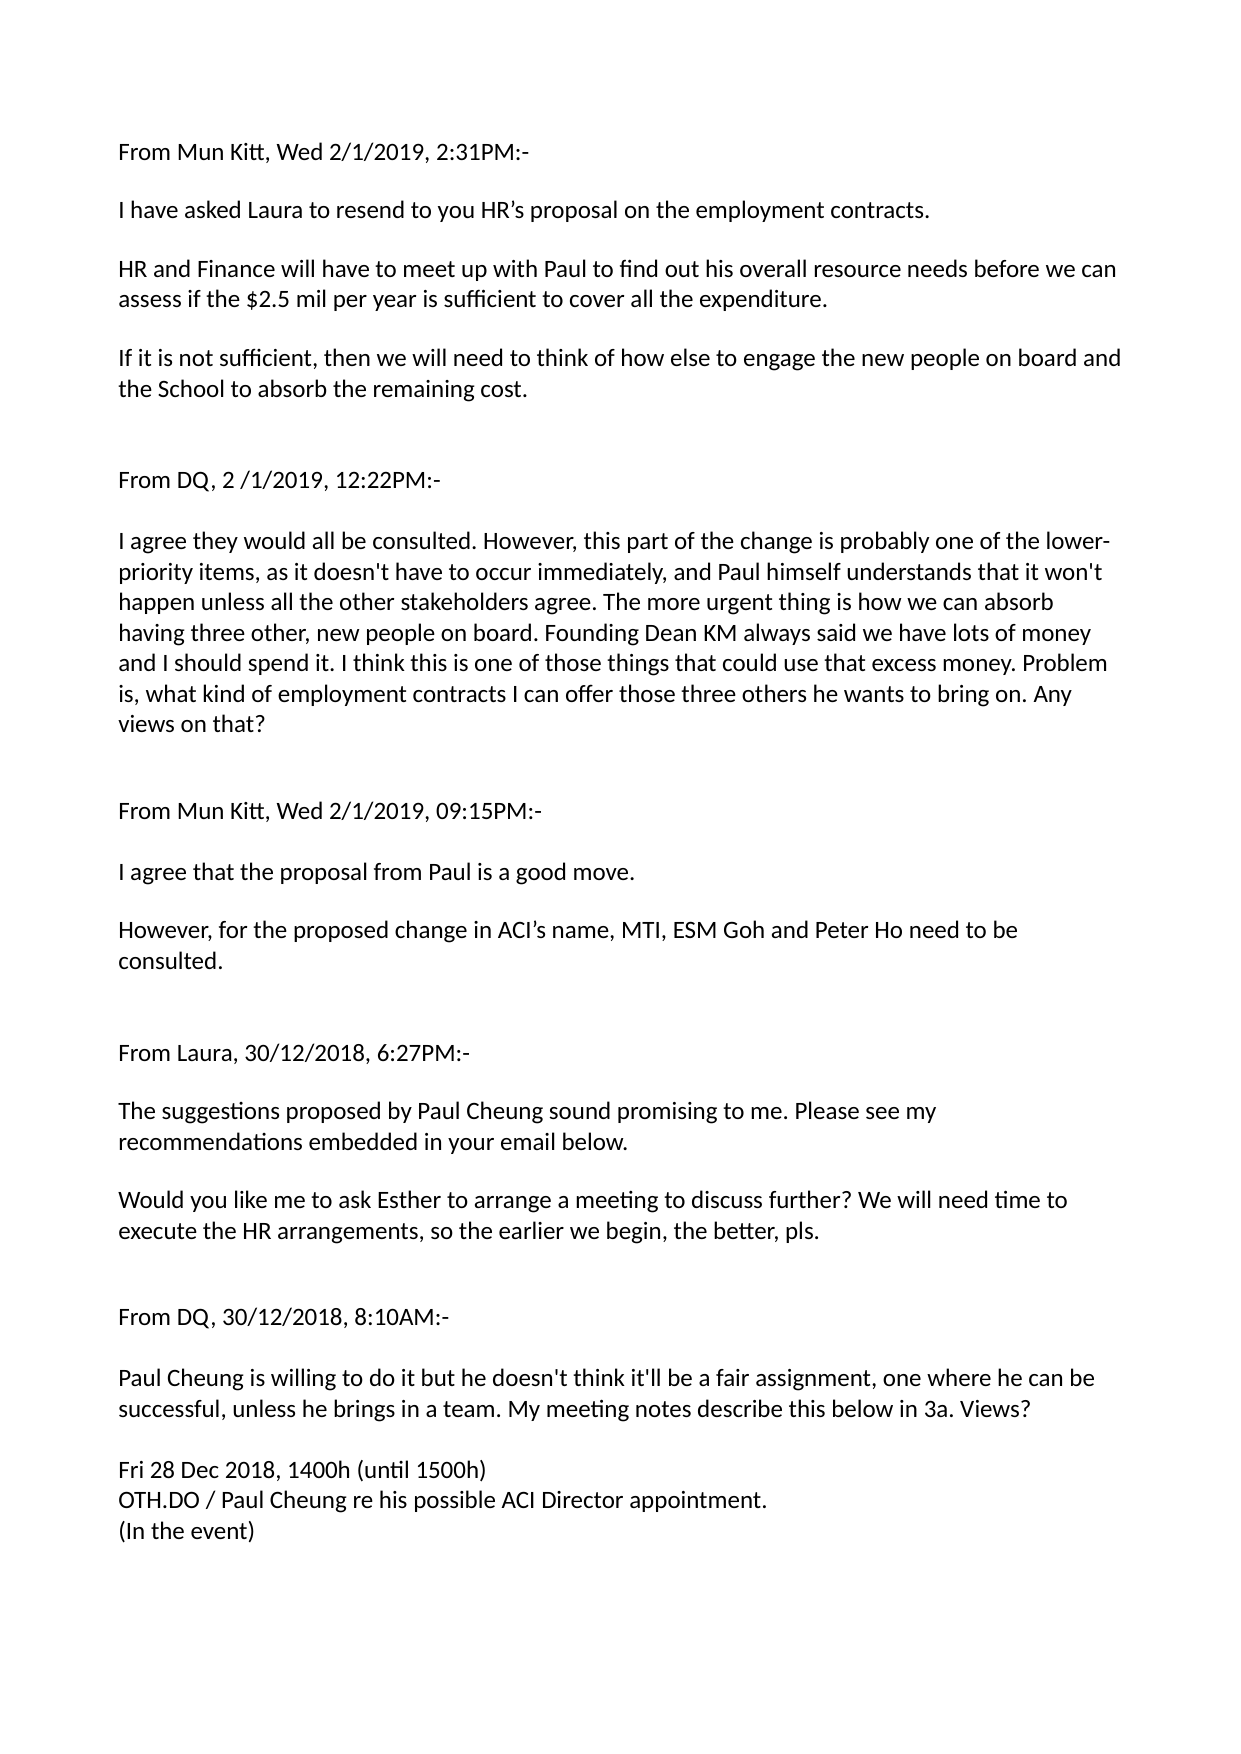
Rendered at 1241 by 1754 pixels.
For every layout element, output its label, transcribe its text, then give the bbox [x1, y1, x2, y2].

text I agree that the proposal from Paul is a good move. [118, 856, 1122, 887]
text Fri 28 Dec 2018, 1400h (until 1500h) [118, 1454, 1122, 1484]
text OTH.DO / Paul Cheung re his possible ACI Director appointment. [118, 1484, 1122, 1515]
text From DQ, 2 /1/2019, 12:22PM:- [118, 464, 1122, 495]
text The suggestions proposed by Paul Cheung sound promising to me. Please see my recommendations embedded in your email below. [118, 1095, 1122, 1156]
text If it is not sufficient, then we will need to think of how else to engage the new people on board and the School to absorb the remaining cost. [118, 342, 1122, 403]
text HR and Finance will have to meet up with Paul to find out his overall resource needs before we can assess if the $2.5 mil per year is sufficient to cover all the expenditure. [118, 253, 1122, 314]
text I agree they would all be consulted. However, this part of the change is probably one of the lower-priority items, as it doesn't have to occur immediately, and Paul himself understands that it won't happen unless all the other stakeholders agree. The more urgent thing is how we can absorb having three other, new people on board. Founding Dean KM always said we have lots of money and I should spend it. I think this is one of those things that could use that excess money. Problem is, what kind of employment contracts I can offer those three others he wants to bring on. Any views on that? [118, 525, 1122, 739]
text (In the event) [118, 1515, 1122, 1546]
text From Mun Kitt, Wed 2/1/2019, 09:15PM:- [118, 795, 1122, 826]
text Would you like me to ask Esther to arrange a meeting to discuss further? We will need time to execute the HR arrangements, so the earlier we begin, the better, pls. [118, 1184, 1122, 1245]
text From DQ, 30/12/2018, 8:10AM:- [118, 1301, 1122, 1332]
text However, for the proposed change in ACI’s name, MTI, ESM Goh and Peter Ho need to be consulted. [118, 914, 1122, 976]
text From Laura, 30/12/2018, 6:27PM:- [118, 1037, 1122, 1067]
text From Mun Kitt, Wed 2/1/2019, 2:31PM:- [118, 136, 1122, 167]
text Paul Cheung is willing to do it but he doesn't think it'll be a fair assignment, one where he can be successful, unless he brings in a team. My meeting notes describe this below in 3a. Views? [118, 1362, 1122, 1423]
text I have asked Laura to resend to you HR’s proposal on the employment contracts. [118, 194, 1122, 225]
